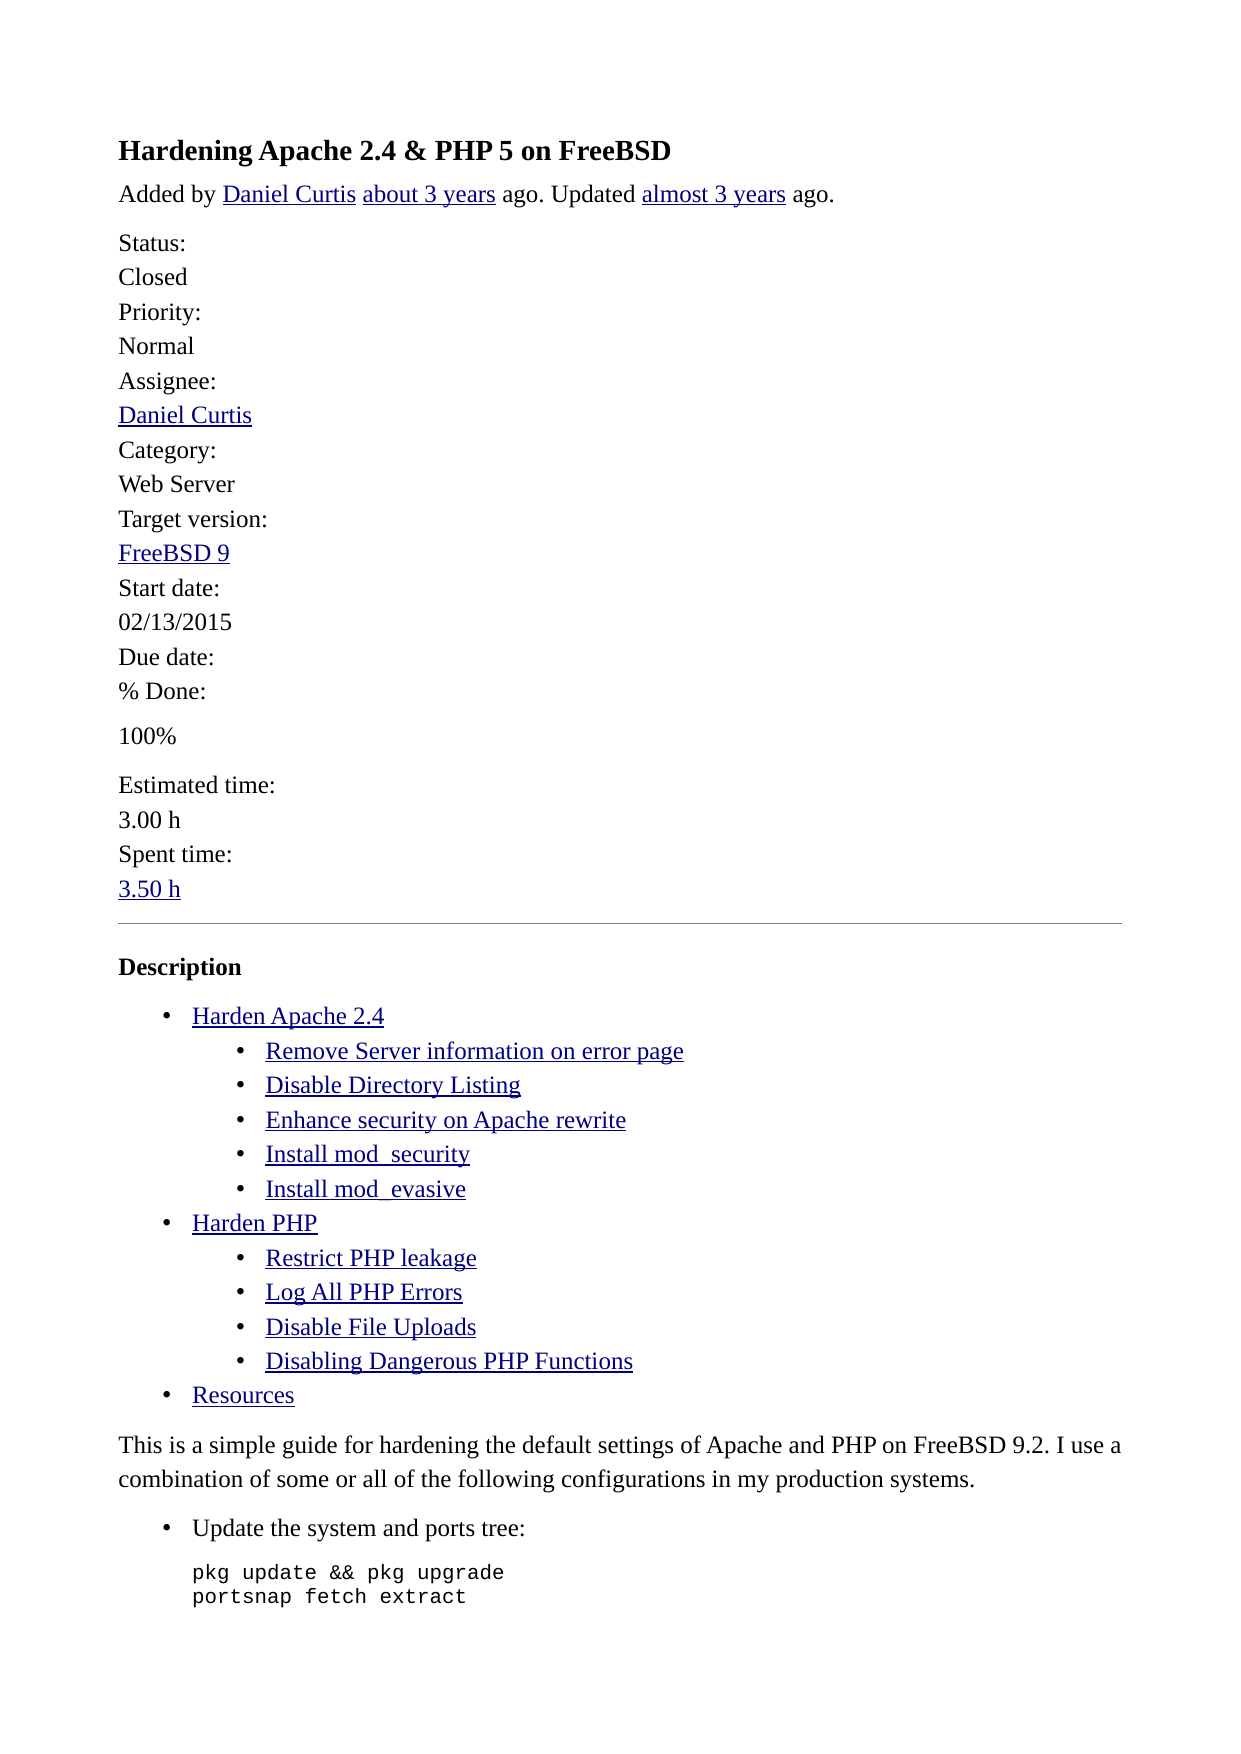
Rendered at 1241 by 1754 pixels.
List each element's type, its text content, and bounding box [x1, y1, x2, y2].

list portsnap fetch extract [162, 1586, 1122, 1609]
list Install mod_security [236, 1139, 1122, 1168]
text Start date: [118, 573, 1122, 601]
list Update the system and ports tree: [162, 1513, 1122, 1542]
text Closed [118, 262, 1122, 291]
text 3.00 h [118, 805, 1122, 833]
text Target version: [118, 504, 1122, 532]
text 3.50 h [118, 874, 1122, 902]
list Remove Server information on error page [236, 1036, 1122, 1064]
text Daniel Curtis [118, 400, 1122, 429]
text Added by Daniel Curtis about 3 years ago. Updated almost 3 years ago. [118, 179, 1122, 207]
text Due date: [118, 642, 1122, 670]
text % Done: [118, 676, 1122, 705]
subtitle Hardening Apache 2.4 & PHP 5 on FreeBSD [118, 133, 1122, 166]
list Resources [162, 1381, 1122, 1409]
text Web Server [118, 469, 1122, 498]
text Estimated time: [118, 770, 1122, 799]
list Restrict PHP leakage [236, 1243, 1122, 1271]
table_header [118, 711, 136, 721]
list pkg update && pkg upgrade [162, 1562, 1122, 1586]
text Assignee: [118, 366, 1122, 394]
list Disable Directory Listing [236, 1070, 1122, 1099]
text 02/13/2015 [118, 607, 1122, 636]
text Description [118, 952, 1122, 981]
text Spent time: [118, 839, 1122, 868]
text FreeBSD 9 [118, 538, 1122, 567]
list Disabling Dangerous PHP Functions [236, 1346, 1122, 1375]
text Category: [118, 435, 1122, 463]
text Status: [118, 228, 1122, 257]
list Enhance security on Apache rewrite [236, 1105, 1122, 1133]
text Normal [118, 331, 1122, 360]
list Disable File Uploads [236, 1312, 1122, 1340]
list Harden PHP [162, 1208, 1122, 1237]
text This is a simple guide for hardening the default settings of Apache and PHP on FreeBSD 9.2. I use a combination of some or all of the following configurations in my production systems. [118, 1430, 1122, 1493]
list Install mod_evasive [236, 1174, 1122, 1202]
text 100% [118, 721, 1122, 750]
list Log All PHP Errors [236, 1277, 1122, 1306]
text Priority: [118, 297, 1122, 326]
list Harden Apache 2.4 [162, 1001, 1122, 1030]
